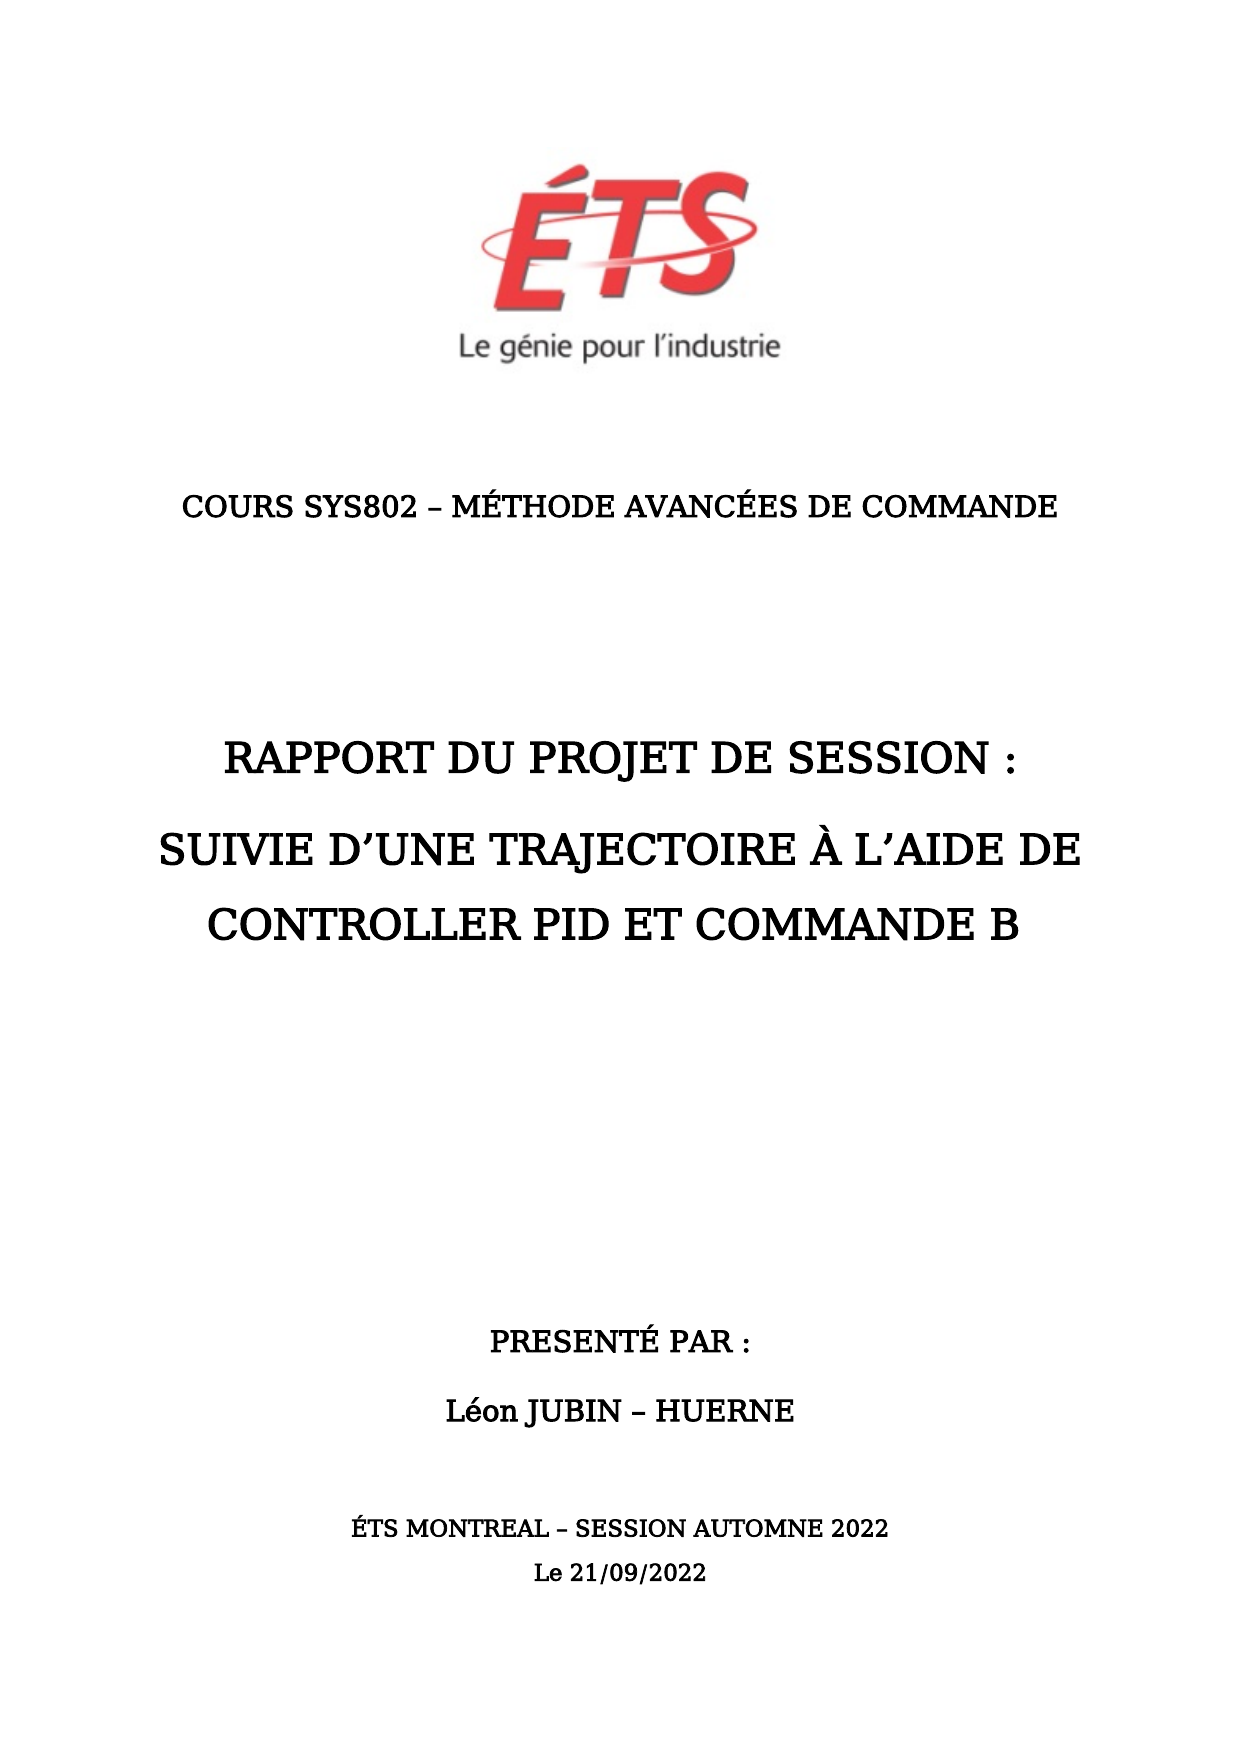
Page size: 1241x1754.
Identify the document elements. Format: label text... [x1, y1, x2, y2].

text SUIVIE D’UNE TRAJECTOIRE À L’AIDE DE CONTROLLER PID ET COMMANDE B [148, 823, 1093, 948]
text COURS SYS802 – MÉTHODE AVANCÉES DE COMMANDE [148, 488, 1093, 523]
text Léon JUBIN – HUERNE [148, 1392, 1093, 1427]
text RAPPORT DU PROJET DE SESSION : [148, 731, 1093, 781]
text PRESENTÉ PAR : [148, 1323, 1093, 1358]
text Le 21/09/2022 [148, 1558, 1093, 1585]
text ÉTS MONTREAL – SESSION AUTOMNE 2022 [148, 1514, 1093, 1541]
